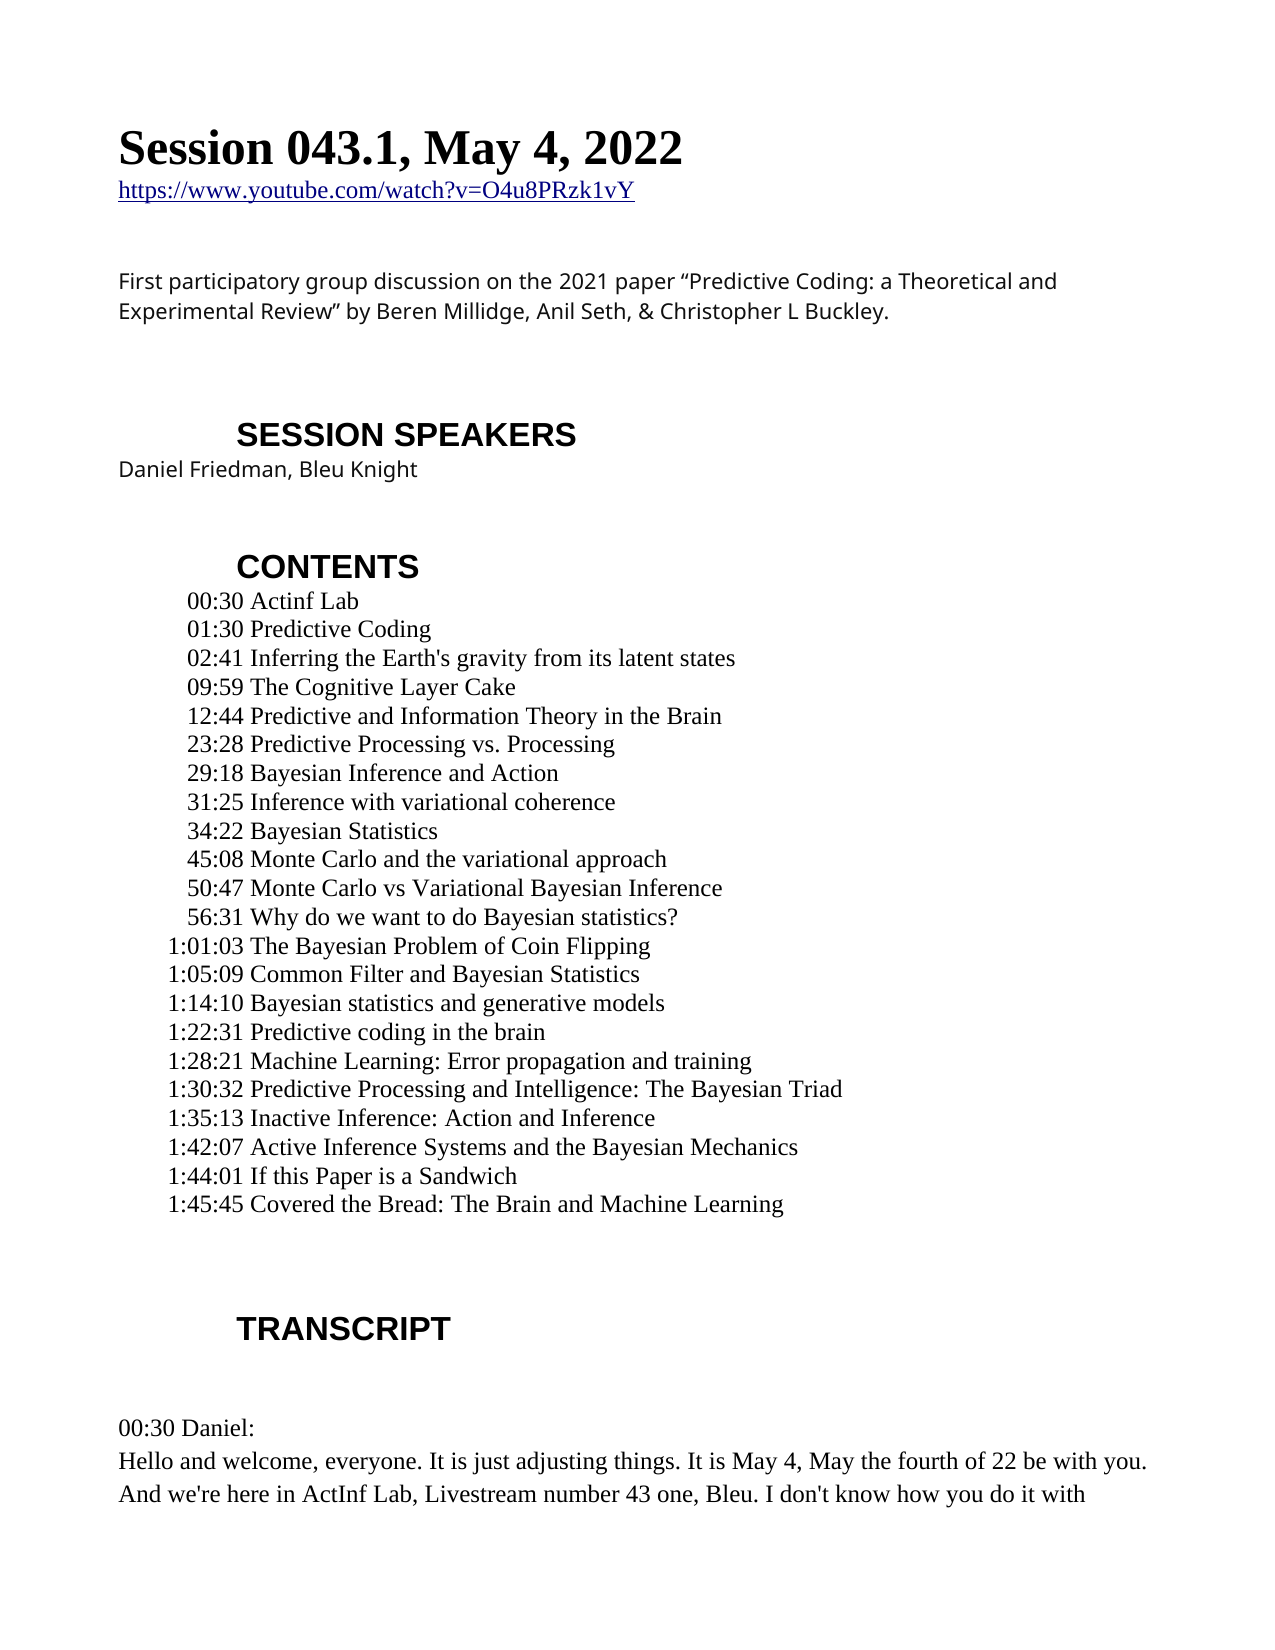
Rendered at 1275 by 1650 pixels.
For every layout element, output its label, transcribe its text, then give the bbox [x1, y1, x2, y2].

table_cell Monte Carlo vs Variational Bayesian Inference [247, 873, 984, 902]
table_cell The Cognitive Layer Cake [247, 672, 984, 701]
subtitle TRANSCRIPT [118, 1309, 1157, 1347]
table_cell 45:08 [112, 845, 247, 873]
text First participatory group discussion on the 2021 paper “Predictive Coding: a Theoretical and Experimental Review” by Beren Millidge, Anil Seth, & Christopher L Buckley. [118, 266, 1157, 326]
table_cell 12:44 [112, 701, 247, 729]
subtitle CONTENTS [118, 547, 1157, 586]
table_cell 29:18 [112, 758, 247, 787]
table_cell 1:14:10 [112, 988, 247, 1017]
table_cell 56:31 [112, 902, 247, 931]
table_cell 1:28:21 [112, 1046, 247, 1074]
table_cell Active Inference Systems and the Bayesian Mechanics [247, 1132, 984, 1161]
table_cell Predictive Processing and Intelligence: The Bayesian Triad [247, 1075, 984, 1103]
table_cell Inference with variational coherence [247, 787, 984, 816]
table_cell 02:41 [112, 643, 247, 672]
table_cell 1:05:09 [112, 960, 247, 988]
table_cell 34:22 [112, 816, 247, 844]
table_cell 1:22:31 [112, 1017, 247, 1046]
table_header 00:30 [112, 586, 247, 614]
table_cell 1:30:32 [112, 1075, 247, 1103]
table_cell Inactive Inference: Action and Inference [247, 1103, 984, 1132]
table_cell 01:30 [112, 615, 247, 643]
table_cell 1:45:45 [112, 1190, 247, 1218]
text Daniel Friedman, Bleu Knight [118, 453, 1157, 483]
table_cell 1:42:07 [112, 1132, 247, 1161]
table_header Actinf Lab [247, 586, 984, 614]
text Hello and welcome, everyone. It is just adjusting things. It is May 4, May the fourth of 22 be with you. And we're here in ActInf Lab, Livestream number 43 one, Bleu. I don't know how you do it with [118, 1446, 1157, 1508]
table_cell 09:59 [112, 672, 247, 701]
table_cell Predictive Processing vs. Processing [247, 730, 984, 758]
table_cell Monte Carlo and the variational approach [247, 845, 984, 873]
table_cell The Bayesian Problem of Coin Flipping [247, 931, 984, 959]
text https://www.youtube.com/watch?v=O4u8PRzk1vY [118, 176, 1157, 204]
text 00:30 Daniel: [118, 1413, 1157, 1442]
table_cell Inferring the Earth's gravity from its latent states [247, 643, 984, 672]
table_cell Bayesian Statistics [247, 816, 984, 844]
table_cell Predictive Coding [247, 615, 984, 643]
subtitle SESSION SPEAKERS [118, 415, 1157, 453]
table_cell Common Filter and Bayesian Statistics [247, 960, 984, 988]
table_cell Covered the Bread: The Brain and Machine Learning [247, 1190, 984, 1218]
table_cell 1:35:13 [112, 1103, 247, 1132]
table_cell If this Paper is a Sandwich [247, 1161, 984, 1189]
table_cell 23:28 [112, 730, 247, 758]
table_cell Predictive coding in the brain [247, 1017, 984, 1046]
table_cell 31:25 [112, 787, 247, 816]
table_cell Machine Learning: Error propagation and training [247, 1046, 984, 1074]
table_cell Predictive and Information Theory in the Brain [247, 701, 984, 729]
table_cell 1:01:03 [112, 931, 247, 959]
table_cell 1:44:01 [112, 1161, 247, 1189]
table_cell Bayesian Inference and Action [247, 758, 984, 787]
table_cell Bayesian statistics and generative models [247, 988, 984, 1017]
table_cell 50:47 [112, 873, 247, 902]
table_cell Why do we want to do Bayesian statistics? [247, 902, 984, 931]
subtitle Session 043.1, May 4, 2022 [118, 118, 1157, 176]
